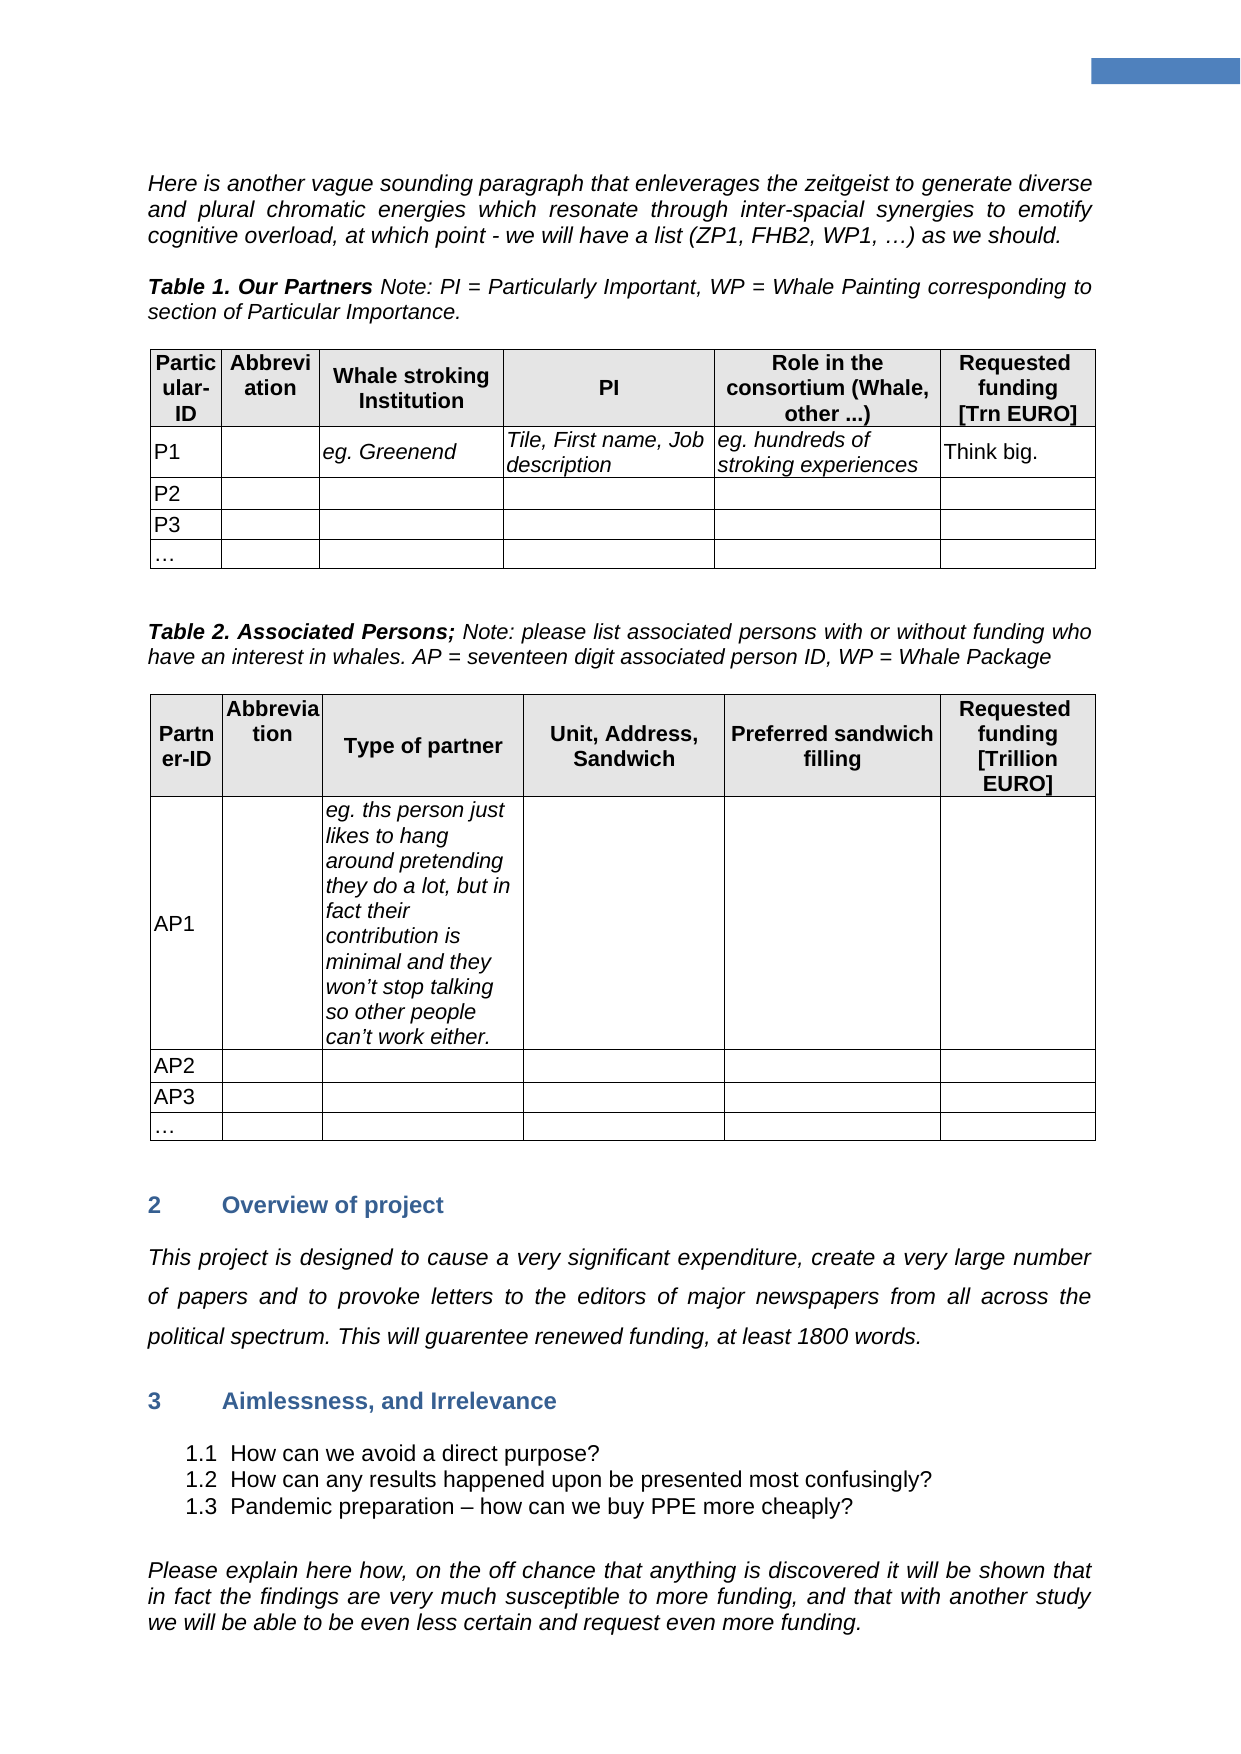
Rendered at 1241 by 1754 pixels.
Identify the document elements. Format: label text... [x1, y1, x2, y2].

table_cell [524, 797, 724, 1049]
list Pandemic preparation – how can we buy PPE more cheaply? [185, 1493, 1092, 1519]
table_cell AP3 [151, 1083, 222, 1111]
table_cell [323, 1083, 523, 1111]
table_cell [222, 478, 319, 509]
table_cell P1 [151, 427, 221, 477]
table_header PI [504, 350, 714, 426]
table_cell [524, 1083, 724, 1111]
table_cell [715, 478, 940, 509]
table_cell [941, 478, 1095, 509]
table_cell [223, 1050, 322, 1082]
list How can we avoid a direct purpose? [185, 1440, 1092, 1466]
table_cell [524, 1050, 724, 1082]
table_cell … [151, 540, 221, 568]
table_cell eg. hundreds of stroking experiences [715, 427, 940, 477]
table_cell [223, 797, 322, 1049]
table_header Role in the consortium (Whale, other ...) [715, 350, 940, 426]
list How can any results happened upon be presented most confusingly? [185, 1466, 1092, 1493]
table_cell Tile, First name, Job description [504, 427, 714, 477]
table_header Unit, Address, Sandwich [524, 695, 724, 796]
table_cell [323, 1113, 523, 1140]
table_header Abbreviation [223, 695, 322, 796]
table_header Preferred sandwich filling [725, 695, 940, 796]
table_cell [222, 540, 319, 568]
table_header Type of partner [323, 695, 523, 796]
table_cell [725, 1113, 940, 1140]
table_cell eg. Greenend [320, 427, 503, 477]
table_cell [323, 1050, 523, 1082]
table_cell [941, 540, 1095, 568]
table_cell [320, 510, 503, 539]
table_cell [715, 510, 940, 539]
table_cell [504, 510, 714, 539]
table_header Particular-ID [151, 350, 221, 426]
table_cell [941, 1083, 1095, 1111]
table_header Requested funding [Trillion EURO] [941, 695, 1095, 796]
text Table 1. Our Partners Note: PI = Particularly Important, WP = Whale Painting corresponding to section of Particular Importance. [148, 273, 1092, 324]
table_header Whale stroking Institution [320, 350, 503, 426]
table_cell [715, 540, 940, 568]
table_cell [941, 1113, 1095, 1140]
table_header Requested funding [Trn EURO] [941, 350, 1095, 426]
table_cell [725, 797, 940, 1049]
table_cell Think big. [941, 427, 1095, 477]
table_cell AP1 [151, 797, 222, 1049]
text Here is another vague sounding paragraph that enleverages the zeitgeist to generate diverse and plural chromatic energies which resonate through inter-spacial synergies to emotify cognitive overload, at which point - we will have a list (ZP1, FHB2, WP1, …) as we should. [148, 169, 1092, 248]
table_header Abbreviation [222, 350, 319, 426]
table_cell [223, 1083, 322, 1111]
text This project is designed to cause a very significant expenditure, create a very large number of papers and to provoke letters to the editors of major newspapers from all across the political spectrum. This will guarentee renewed funding, at least 1800 words. [148, 1244, 1092, 1349]
table_cell eg. ths person just likes to hang around pretending they do a lot, but in fact their contribution is minimal and they won’t stop talking so other people can’t work either. [323, 797, 523, 1049]
text Table 2. Associated Persons; Note: please list associated persons with or without funding who have an interest in whales. AP = seventeen digit associated person ID, WP = Whale Package [148, 619, 1092, 669]
table_cell [941, 797, 1095, 1049]
table_cell [941, 1050, 1095, 1082]
table_cell [941, 510, 1095, 539]
text Please explain here how, on the off chance that anything is discovered it will be shown that in fact the findings are very much susceptible to more funding, and that with another study we will be able to be even less certain and request even more funding. [148, 1557, 1092, 1636]
table_cell … [151, 1113, 222, 1140]
table_cell AP2 [151, 1050, 222, 1082]
table_cell [725, 1083, 940, 1111]
subtitle Overview of project [148, 1191, 1092, 1219]
table_cell [524, 1113, 724, 1140]
table_cell [320, 478, 503, 509]
table_header Partner-ID [151, 695, 222, 796]
table_cell [222, 510, 319, 539]
table_cell [504, 478, 714, 509]
table_cell P3 [151, 510, 221, 539]
table_cell [222, 427, 319, 477]
table_cell [504, 540, 714, 568]
table_cell [725, 1050, 940, 1082]
table_cell P2 [151, 478, 221, 509]
subtitle Aimlessness, and Irrelevance [148, 1387, 1092, 1415]
table_cell [320, 540, 503, 568]
table_cell [223, 1113, 322, 1140]
